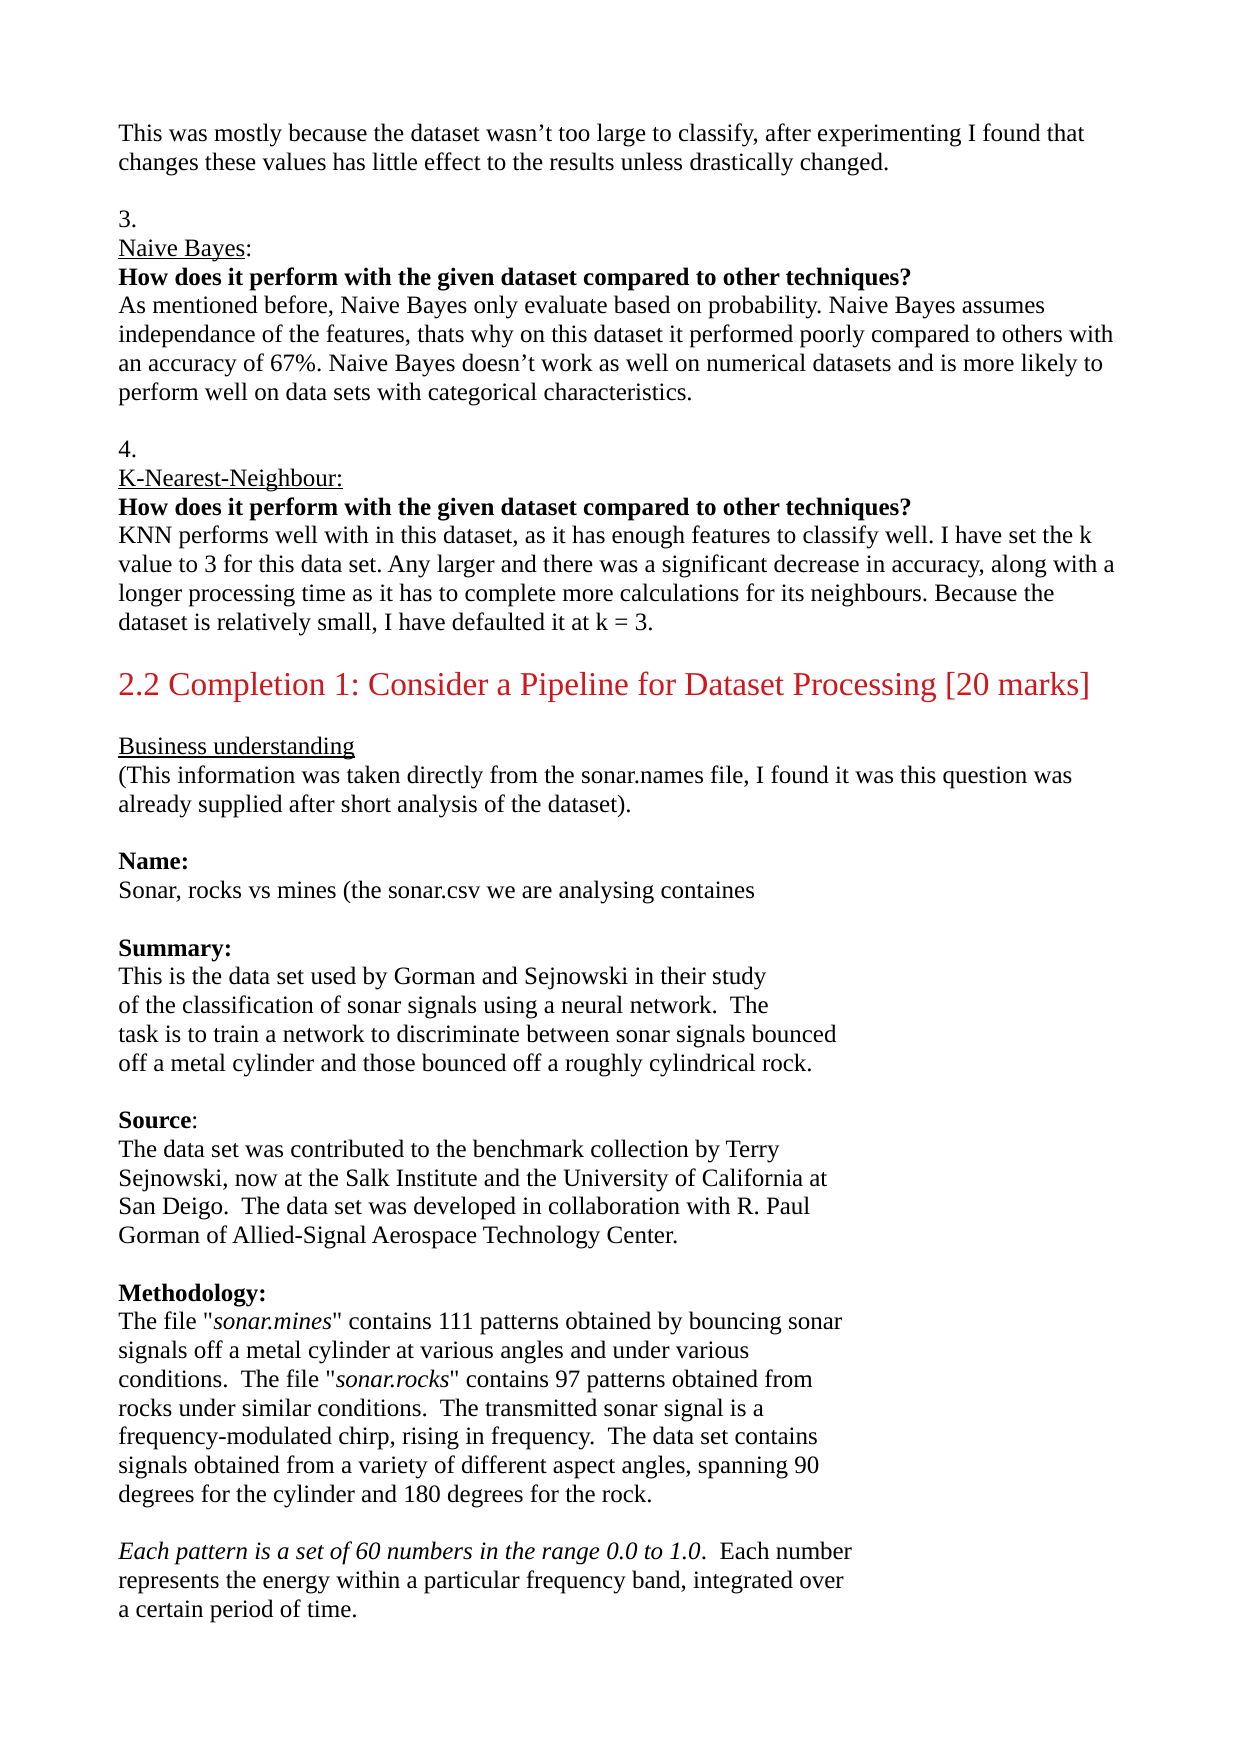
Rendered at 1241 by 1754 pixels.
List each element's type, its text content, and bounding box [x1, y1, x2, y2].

text Sonar, rocks vs mines (the sonar.csv we are analysing containes [118, 875, 1122, 904]
text Name: [118, 846, 1122, 875]
text 2.2 Completion 1: Consider a Pipeline for Dataset Processing [20 marks] [118, 664, 1122, 703]
text of the classification of sonar signals using a neural network. The [118, 990, 1122, 1019]
text 4. [118, 434, 1122, 463]
text This was mostly because the dataset wasn’t too large to classify, after experimenting I found that changes these values has little effect to the results unless drastically changed. [118, 118, 1122, 176]
text The file "sonar.mines" contains 111 patterns obtained by bouncing sonar [118, 1306, 1122, 1335]
text Source: [118, 1105, 1122, 1134]
text signals obtained from a variety of different aspect angles, spanning 90 [118, 1450, 1122, 1479]
text Summary: [118, 933, 1122, 961]
text conditions. The file "sonar.rocks" contains 97 patterns obtained from [118, 1364, 1122, 1393]
text signals off a metal cylinder at various angles and under various [118, 1335, 1122, 1364]
text This is the data set used by Gorman and Sejnowski in their study [118, 961, 1122, 990]
text The data set was contributed to the benchmark collection by Terry [118, 1134, 1122, 1163]
text How does it perform with the given dataset compared to other techniques? [118, 262, 1122, 291]
text Naive Bayes: [118, 233, 1122, 262]
text Each pattern is a set of 60 numbers in the range 0.0 to 1.0. Each number [118, 1536, 1122, 1565]
text rocks under similar conditions. The transmitted sonar signal is a [118, 1393, 1122, 1421]
text 3. [118, 204, 1122, 233]
text Business understanding [118, 731, 1122, 760]
text off a metal cylinder and those bounced off a roughly cylindrical rock. [118, 1048, 1122, 1076]
text degrees for the cylinder and 180 degrees for the rock. [118, 1479, 1122, 1508]
text Sejnowski, now at the Salk Institute and the University of California at [118, 1163, 1122, 1191]
text Gorman of Allied-Signal Aerospace Technology Center. [118, 1220, 1122, 1249]
text How does it perform with the given dataset compared to other techniques? [118, 492, 1122, 521]
text (This information was taken directly from the sonar.names file, I found it was this question was already supplied after short analysis of the dataset). [118, 760, 1122, 818]
text task is to train a network to discriminate between sonar signals bounced [118, 1019, 1122, 1048]
text a certain period of time. [118, 1594, 1122, 1623]
text Methodology: [118, 1278, 1122, 1306]
text As mentioned before, Naive Bayes only evaluate based on probability. Naive Bayes assumes independance of the features, thats why on this dataset it performed poorly compared to others with an accuracy of 67%. Naive Bayes doesn’t work as well on numerical datasets and is more likely to perform well on data sets with categorical characteristics. [118, 291, 1122, 406]
text represents the energy within a particular frequency band, integrated over [118, 1565, 1122, 1594]
text K-Nearest-Neighbour: [118, 463, 1122, 492]
text KNN performs well with in this dataset, as it has enough features to classify well. I have set the k value to 3 for this data set. Any larger and there was a significant decrease in accuracy, along with a longer processing time as it has to complete more calculations for its neighbours. Because the dataset is relatively small, I have defaulted it at k = 3. [118, 521, 1122, 636]
text frequency-modulated chirp, rising in frequency. The data set contains [118, 1421, 1122, 1450]
text San Deigo. The data set was developed in collaboration with R. Paul [118, 1191, 1122, 1220]
